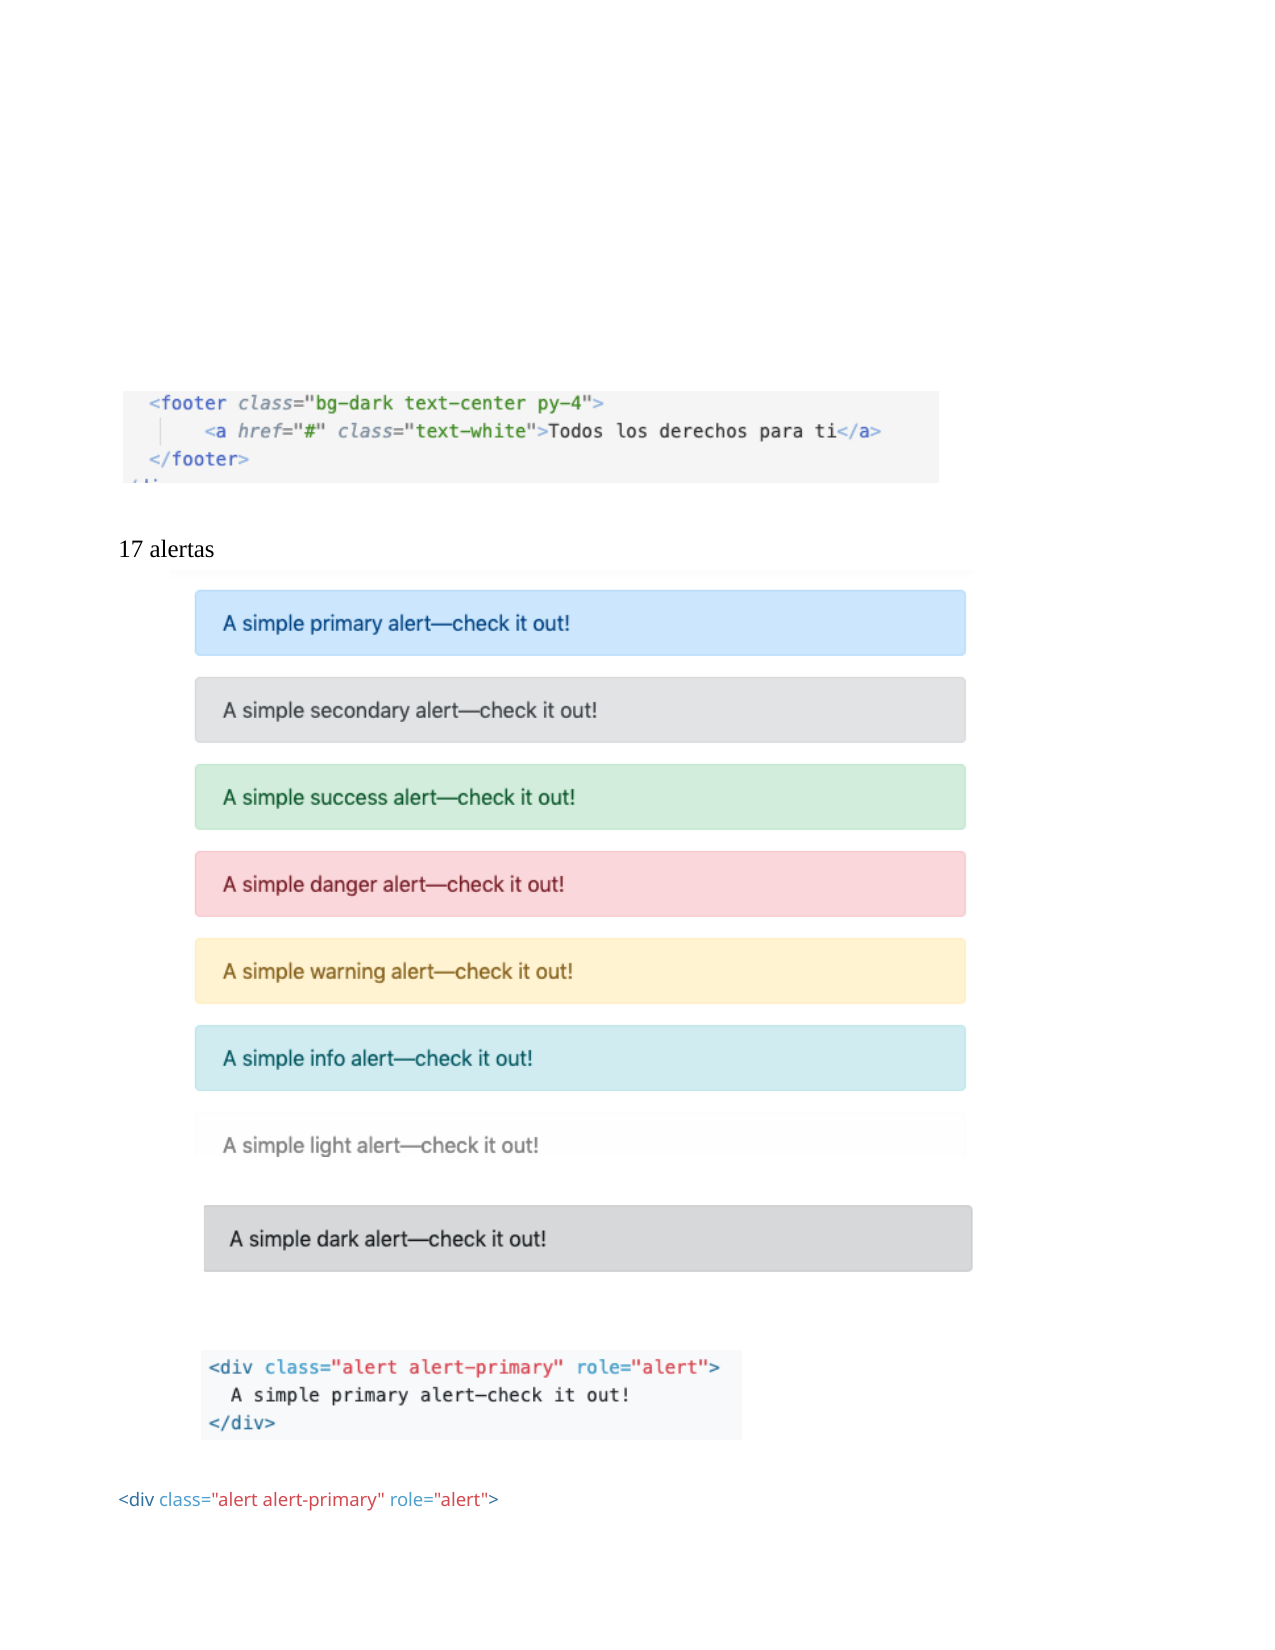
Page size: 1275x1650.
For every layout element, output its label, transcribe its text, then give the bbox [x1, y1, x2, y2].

text 17 alertas [118, 534, 1157, 563]
picture [203, 1201, 974, 1292]
picture [201, 1350, 743, 1440]
picture [170, 570, 973, 1157]
picture [123, 391, 939, 483]
text <div class="alert alert-primary" role="alert"> [118, 1487, 1157, 1512]
